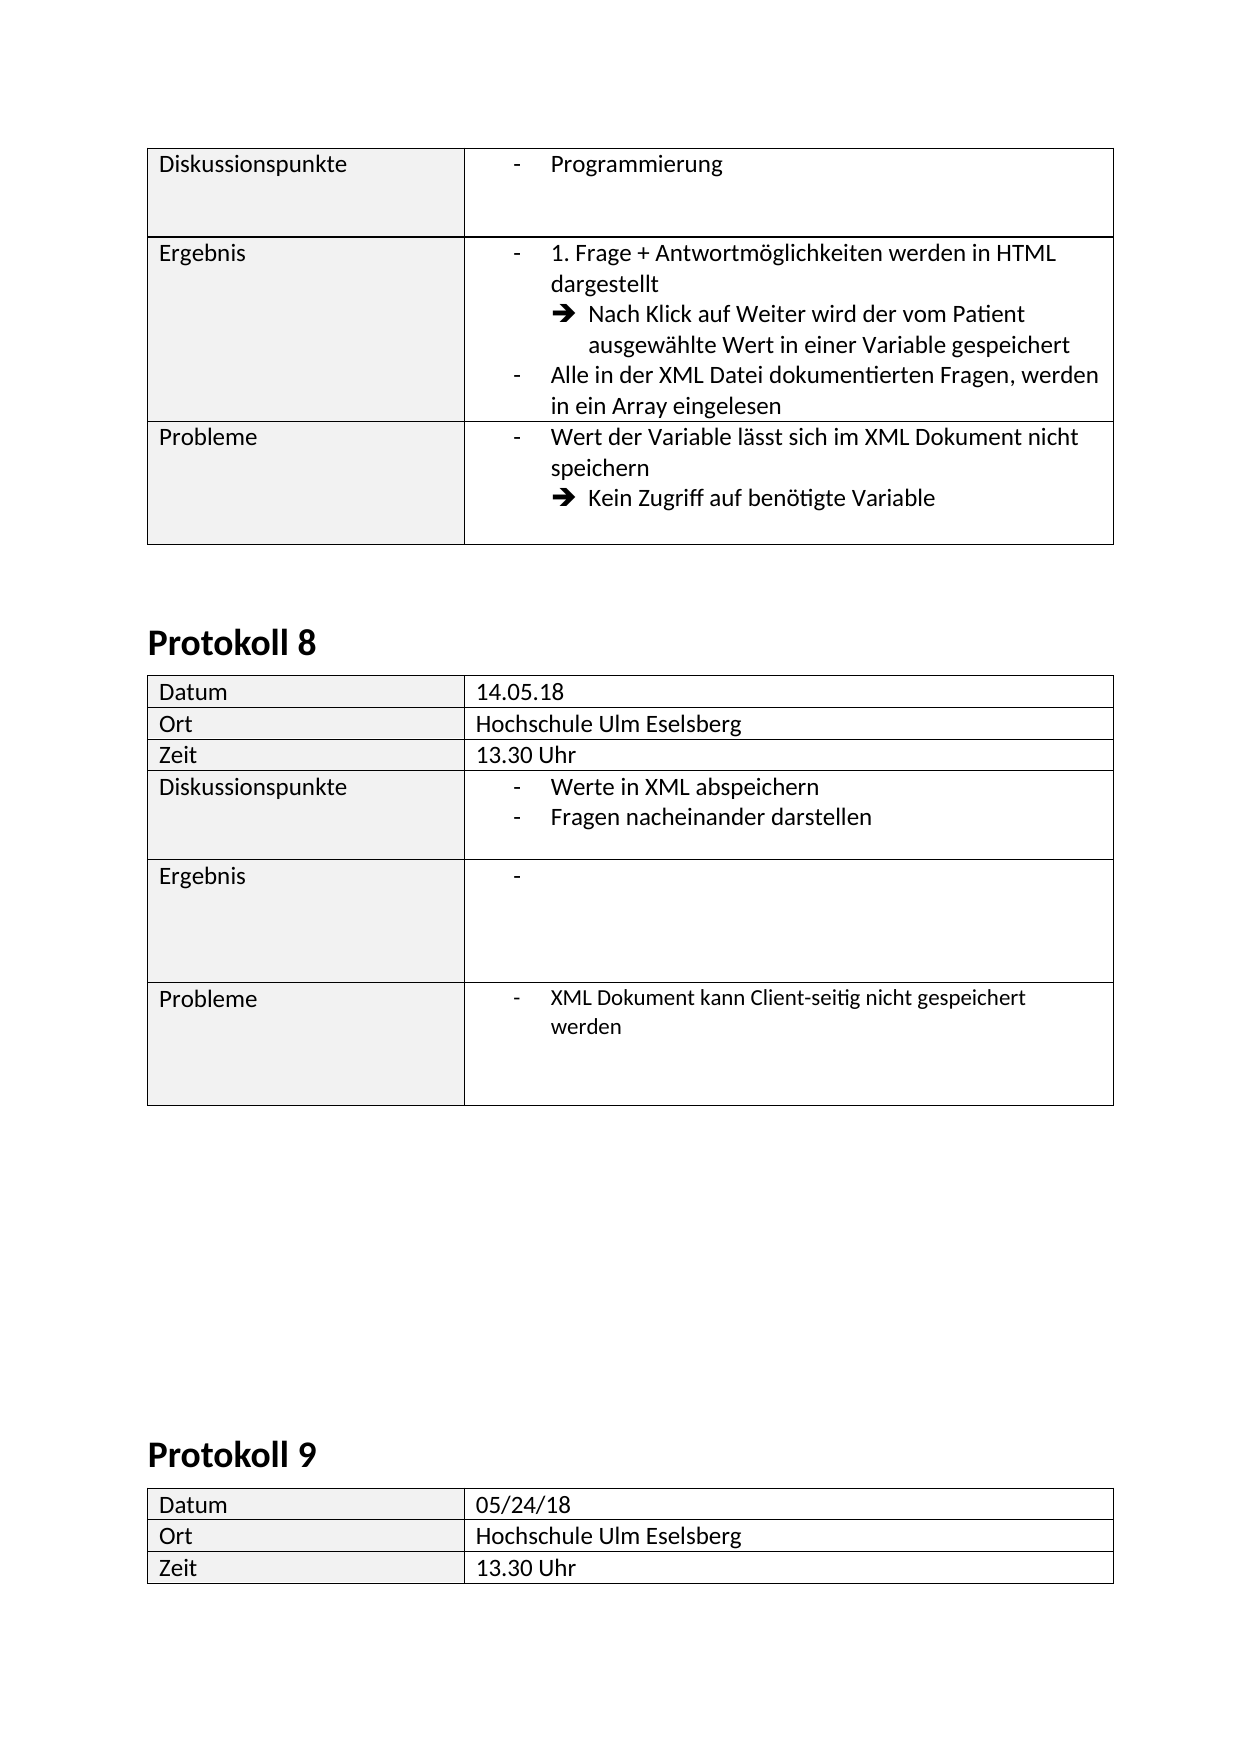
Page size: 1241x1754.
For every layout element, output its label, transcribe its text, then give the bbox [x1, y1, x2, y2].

table_cell Werte in XML abspeichern Fragen nacheinander darstellen [465, 771, 1113, 859]
table_cell Programmierung [465, 149, 1113, 236]
table_cell [465, 860, 1113, 982]
table_cell Ort [148, 708, 464, 738]
table_cell 13.30 Uhr [465, 1552, 1113, 1582]
table_cell Zeit [148, 740, 464, 770]
table_cell Ort [148, 1520, 464, 1551]
table_header 24.05.18 [465, 1489, 1113, 1519]
table_cell Zeit [148, 1552, 464, 1582]
table_cell Wert der Variable lässt sich im XML Dokument nicht speichern Kein Zugriff auf benötigte Variable [465, 422, 1113, 544]
subtitle Protokoll 9 [148, 1431, 1093, 1477]
table_cell 13.30 Uhr [465, 740, 1113, 770]
table_cell 1. Frage + Antwortmöglichkeiten werden in HTML dargestellt Nach Klick auf Weiter wird der vom Patient ausgewählte Wert in einer Variable gespeichert Alle in der XML Datei dokumentierten Fragen, werden in ein Array eingelesen [465, 238, 1113, 421]
table_cell Hochschule Ulm Eselsberg [465, 708, 1113, 738]
table_cell Diskussionspunkte [148, 771, 464, 859]
table_cell Ergebnis [148, 238, 464, 421]
table_header Datum [148, 1489, 464, 1519]
table_cell Diskussionspunkte [148, 149, 464, 236]
table_cell XML Dokument kann Client-seitig nicht gespeichert werden [465, 983, 1113, 1105]
table_cell Ergebnis [148, 860, 464, 982]
table_header Datum [148, 676, 464, 707]
table_header 14.05.18 [465, 676, 1113, 707]
table_cell Probleme [148, 422, 464, 544]
table_cell Hochschule Ulm Eselsberg [465, 1520, 1113, 1551]
table_cell Probleme [148, 983, 464, 1105]
subtitle Protokoll 8 [148, 619, 1093, 665]
